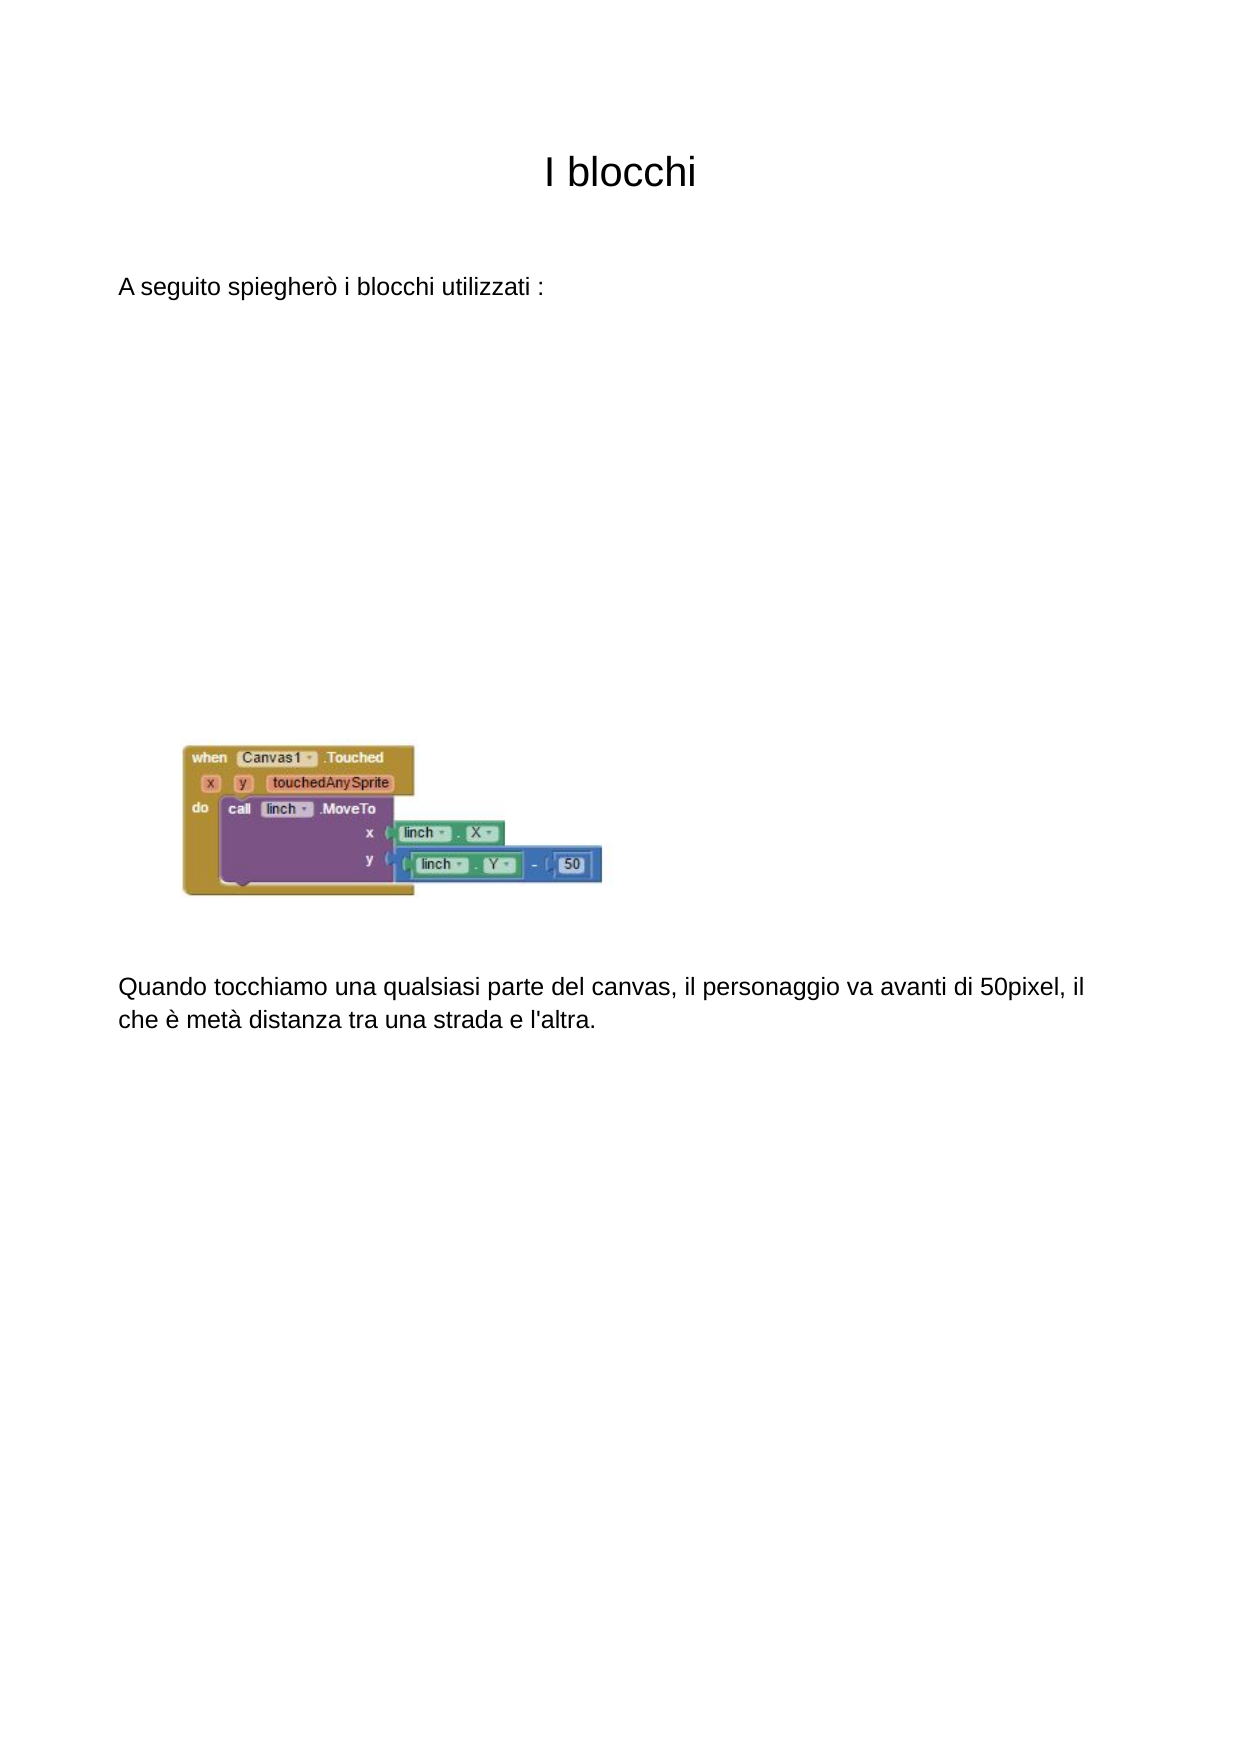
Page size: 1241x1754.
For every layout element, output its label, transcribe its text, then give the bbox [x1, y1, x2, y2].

picture [160, 739, 625, 898]
text A seguito spiegherò i blocchi utilizzati : [118, 272, 1122, 301]
text Quando tocchiamo una qualsiasi parte del canvas, il personaggio va avanti di 50pixel, il che è metà distanza tra una strada e l'altra. [118, 972, 1122, 1034]
text I blocchi [118, 148, 1122, 196]
